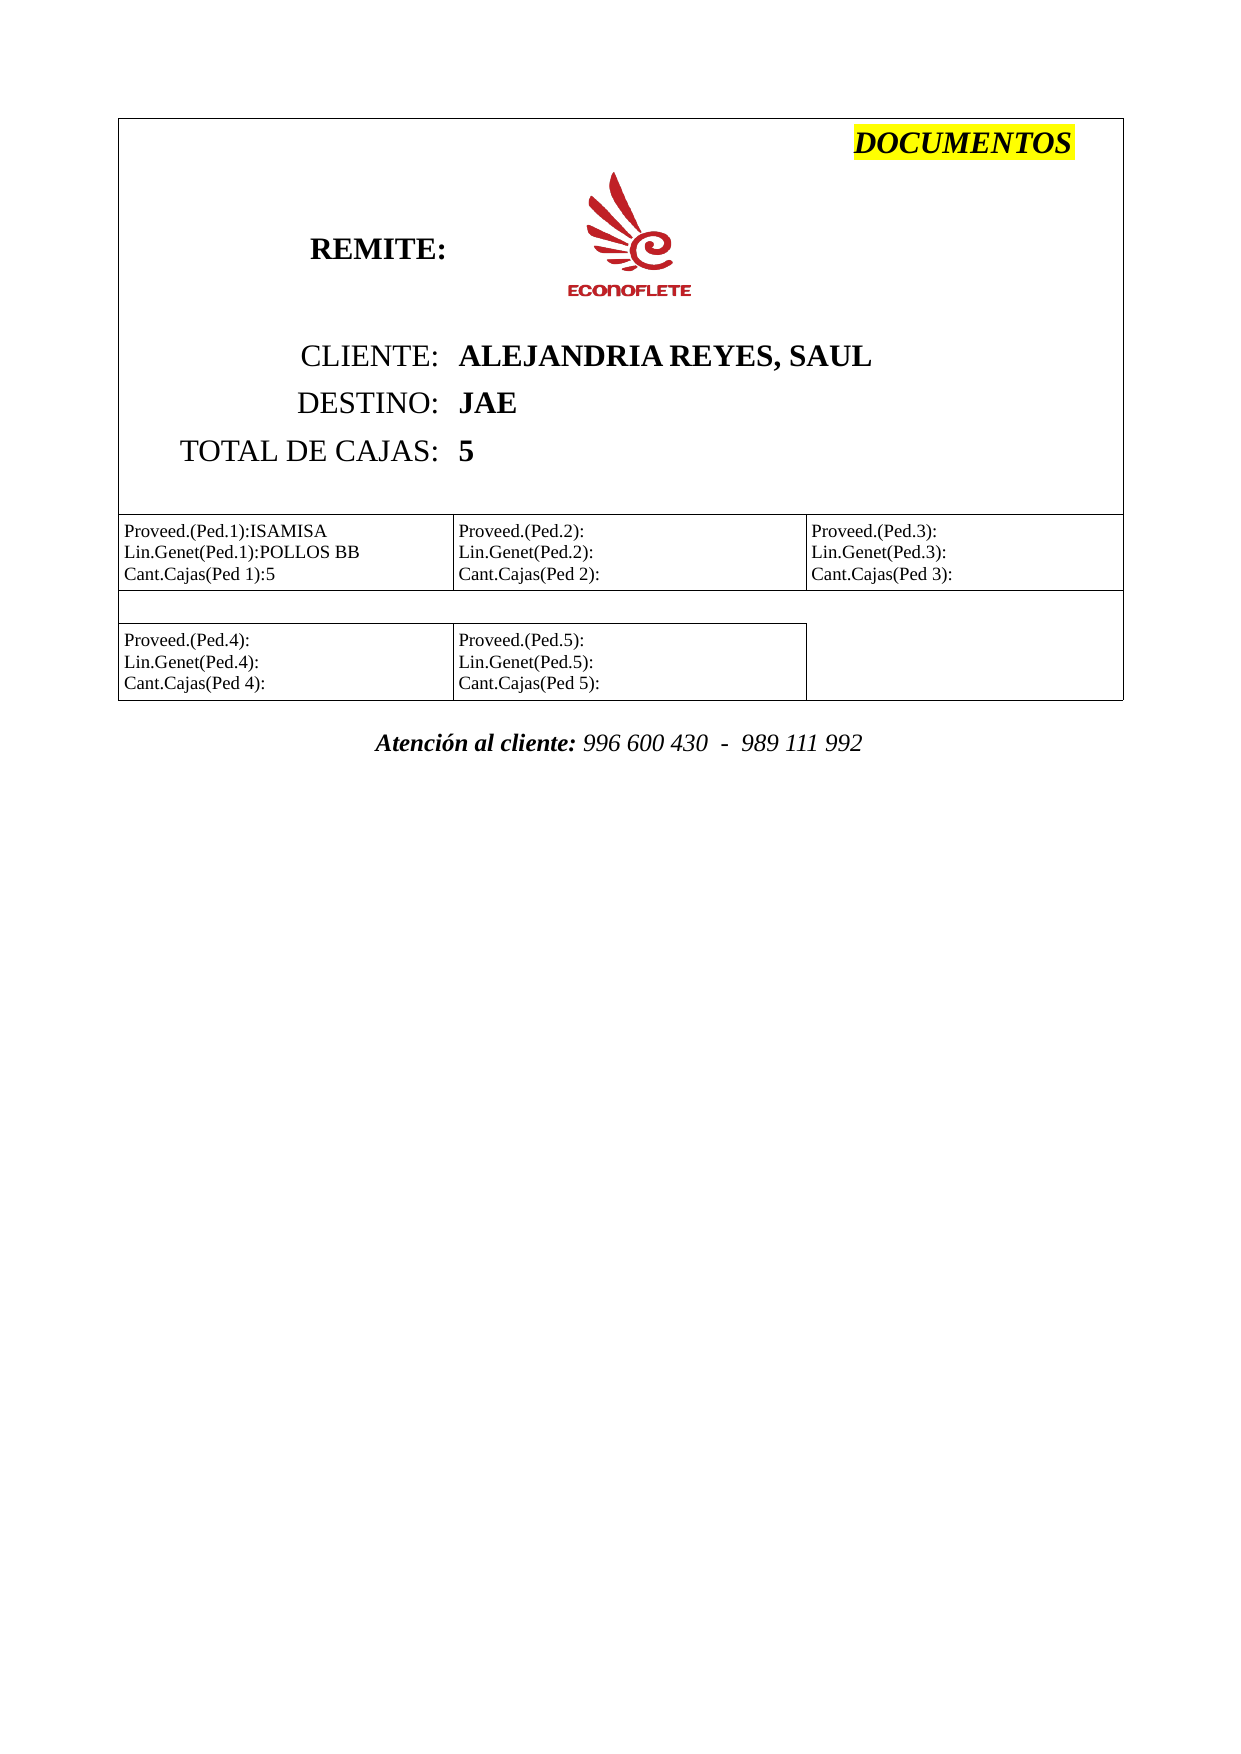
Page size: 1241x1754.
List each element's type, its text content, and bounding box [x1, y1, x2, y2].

table_cell [119, 591, 453, 623]
table_cell CLIENTE: [119, 332, 453, 379]
table_cell JAE [453, 379, 806, 426]
table_cell [806, 591, 1123, 623]
table_cell DESTINO: [119, 379, 453, 426]
table_header [119, 119, 453, 166]
table_cell [806, 474, 1123, 514]
table_header DOCUMENTOS [806, 119, 1123, 166]
table_header [453, 119, 806, 166]
table_cell [806, 379, 1123, 426]
text Atención al cliente: 996 600 430 - 989 111 992 [118, 728, 1122, 757]
table_cell Proveed.(Ped.5): Lin.Genet(Ped.5): Cant.Cajas(Ped 5): [454, 624, 806, 699]
table_cell 5 [453, 426, 1123, 474]
table_cell [119, 474, 453, 514]
table_cell [807, 623, 1123, 699]
picture [552, 171, 707, 297]
table_cell Proveed.(Ped.1):ISAMISA Lin.Genet(Ped.1):POLLOS BB Cant.Cajas(Ped 1):5 [119, 515, 453, 590]
table_cell ALEJANDRIA REYES, SAUL [453, 332, 1123, 379]
table_cell [453, 166, 806, 332]
table_cell REMITE: [119, 166, 453, 332]
table_cell [453, 474, 806, 514]
table_cell [806, 166, 1123, 332]
table_cell TOTAL DE CAJAS: [119, 426, 453, 474]
table_cell Proveed.(Ped.2): Lin.Genet(Ped.2): Cant.Cajas(Ped 2): [454, 515, 806, 590]
table_cell Proveed.(Ped.3): Lin.Genet(Ped.3): Cant.Cajas(Ped 3): [807, 515, 1123, 590]
table_cell Proveed.(Ped.4): Lin.Genet(Ped.4): Cant.Cajas(Ped 4): [119, 624, 453, 699]
table_cell [453, 591, 806, 623]
